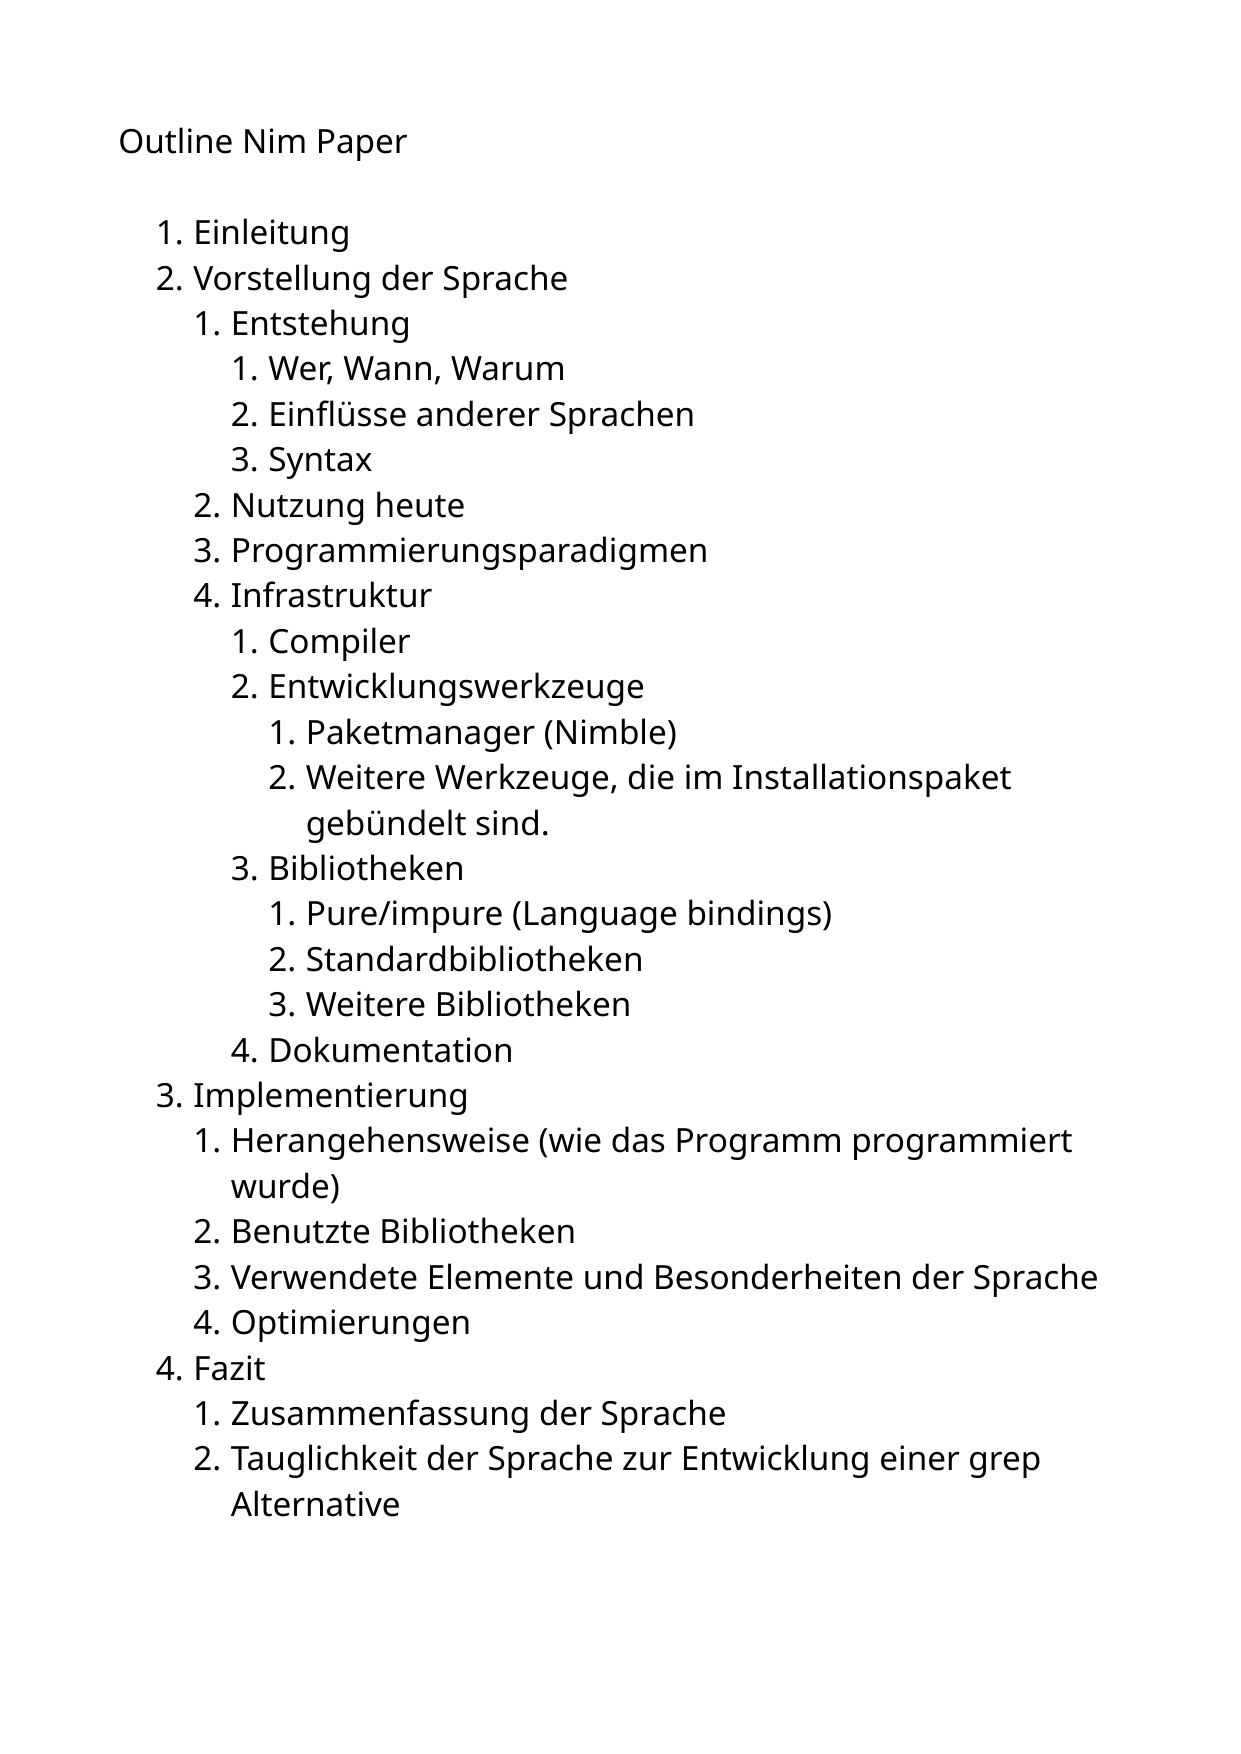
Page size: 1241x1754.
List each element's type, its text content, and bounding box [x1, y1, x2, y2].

list Einleitung [156, 209, 1122, 254]
list Bibliotheken [231, 845, 1122, 890]
list Entwicklungswerkzeuge [231, 663, 1122, 708]
list Pure/impure (Language bindings) [268, 890, 1122, 936]
list Standardbibliotheken [268, 936, 1122, 981]
list Weitere Bibliotheken [268, 981, 1122, 1026]
list Fazit [156, 1344, 1122, 1390]
list Compiler [231, 618, 1122, 663]
list Entstehung [193, 300, 1122, 345]
list Vorstellung der Sprache [156, 254, 1122, 300]
list Syntax [231, 436, 1122, 481]
list Optimierungen [193, 1299, 1122, 1344]
list Infrastruktur [193, 572, 1122, 618]
list Implementierung [156, 1072, 1122, 1117]
list Einflüsse anderer Sprachen [231, 391, 1122, 436]
list Herangehensweise (wie das Programm programmiert wurde) [193, 1117, 1122, 1208]
list Verwendete Elemente und Besonderheiten der Sprache [193, 1253, 1122, 1299]
list Tauglichkeit der Sprache zur Entwicklung einer grep Alternative [193, 1435, 1122, 1526]
list Weitere Werkzeuge, die im Installationspaket gebündelt sind. [268, 754, 1122, 845]
list Programmierungsparadigmen [193, 527, 1122, 572]
list Nutzung heute [193, 481, 1122, 527]
list Paketmanager (Nimble) [268, 708, 1122, 754]
list Dokumentation [231, 1026, 1122, 1072]
text Outline Nim Paper [118, 118, 1122, 163]
list Wer, Wann, Warum [231, 345, 1122, 391]
list Zusammenfassung der Sprache [193, 1390, 1122, 1435]
list Benutzte Bibliotheken [193, 1208, 1122, 1253]
